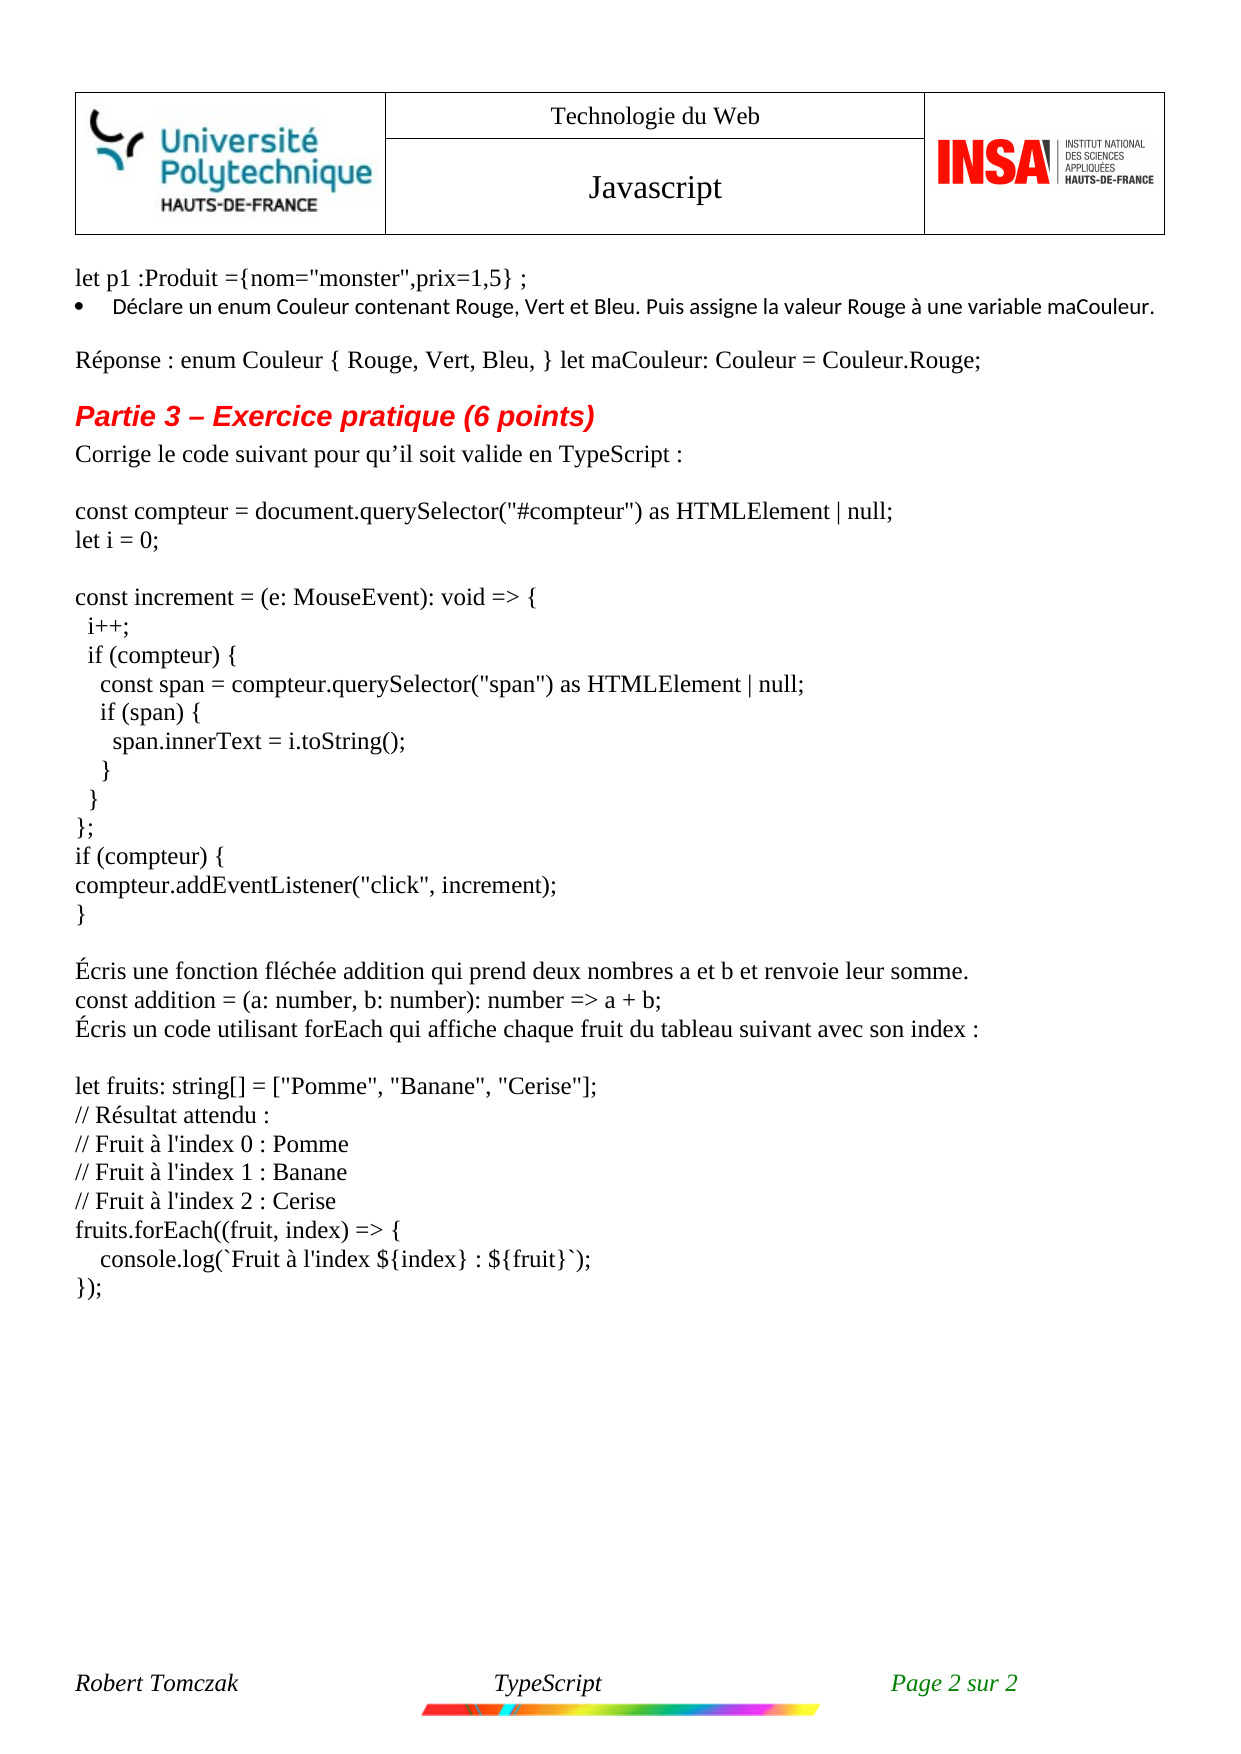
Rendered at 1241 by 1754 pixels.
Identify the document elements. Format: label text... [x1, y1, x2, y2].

text Réponse : enum Couleur { Rouge, Vert, Bleu, } let maCouleur: Couleur = Couleur.Rouge; [75, 345, 1165, 374]
list Déclare un enum Couleur contenant Rouge, Vert et Bleu. Puis assigne la valeur Rouge à une variable maCouleur. [75, 292, 1165, 320]
subtitle Partie 3 – Exercice pratique (6 points) [75, 399, 1165, 432]
text i++; [75, 611, 1165, 640]
text }); [75, 1272, 1165, 1330]
text if (span) { [75, 697, 1165, 726]
text }; [75, 812, 1165, 841]
text Écris une fonction fléchée addition qui prend deux nombres a et b et renvoie leur somme. [75, 956, 1165, 985]
text Corrige le code suivant pour qu’il soit valide en TypeScript : [75, 439, 1165, 467]
text compteur.addEventListener("click", increment); [75, 870, 1165, 899]
picture [83, 103, 379, 224]
text } [75, 899, 1165, 927]
text const addition = (a: number, b: number): number => a + b; [75, 985, 1165, 1014]
text } [75, 784, 1165, 812]
picture [932, 135, 1158, 192]
text if (compteur) { [75, 640, 1165, 669]
text let i = 0; [75, 525, 1165, 554]
text } [75, 755, 1165, 784]
text Écris un code utilisant forEach qui affiche chaque fruit du tableau suivant avec son index : let fruits: string[] = ["Pomme", "Banane", "Cerise"]; // Résultat attendu : // Fruit à l'index 0 : Pomme // Fruit à l'index 1 : Banane // Fruit à l'index 2 : Cerise fruits.forEach((fruit, index) => { [75, 1014, 1165, 1244]
text span.innerText = i.toString(); [75, 726, 1165, 755]
picture [419, 1703, 821, 1716]
text let p1 :Produit ={nom="monster",prix=1,5} ; [75, 263, 1165, 292]
text if (compteur) { [75, 841, 1165, 870]
text const increment = (e: MouseEvent): void => { [75, 582, 1165, 611]
text const compteur = document.querySelector("#compteur") as HTMLElement | null; [75, 467, 1165, 525]
text console.log(`Fruit à l'index ${index} : ${fruit}`); [75, 1244, 1165, 1272]
text const span = compteur.querySelector("span") as HTMLElement | null; [75, 669, 1165, 697]
